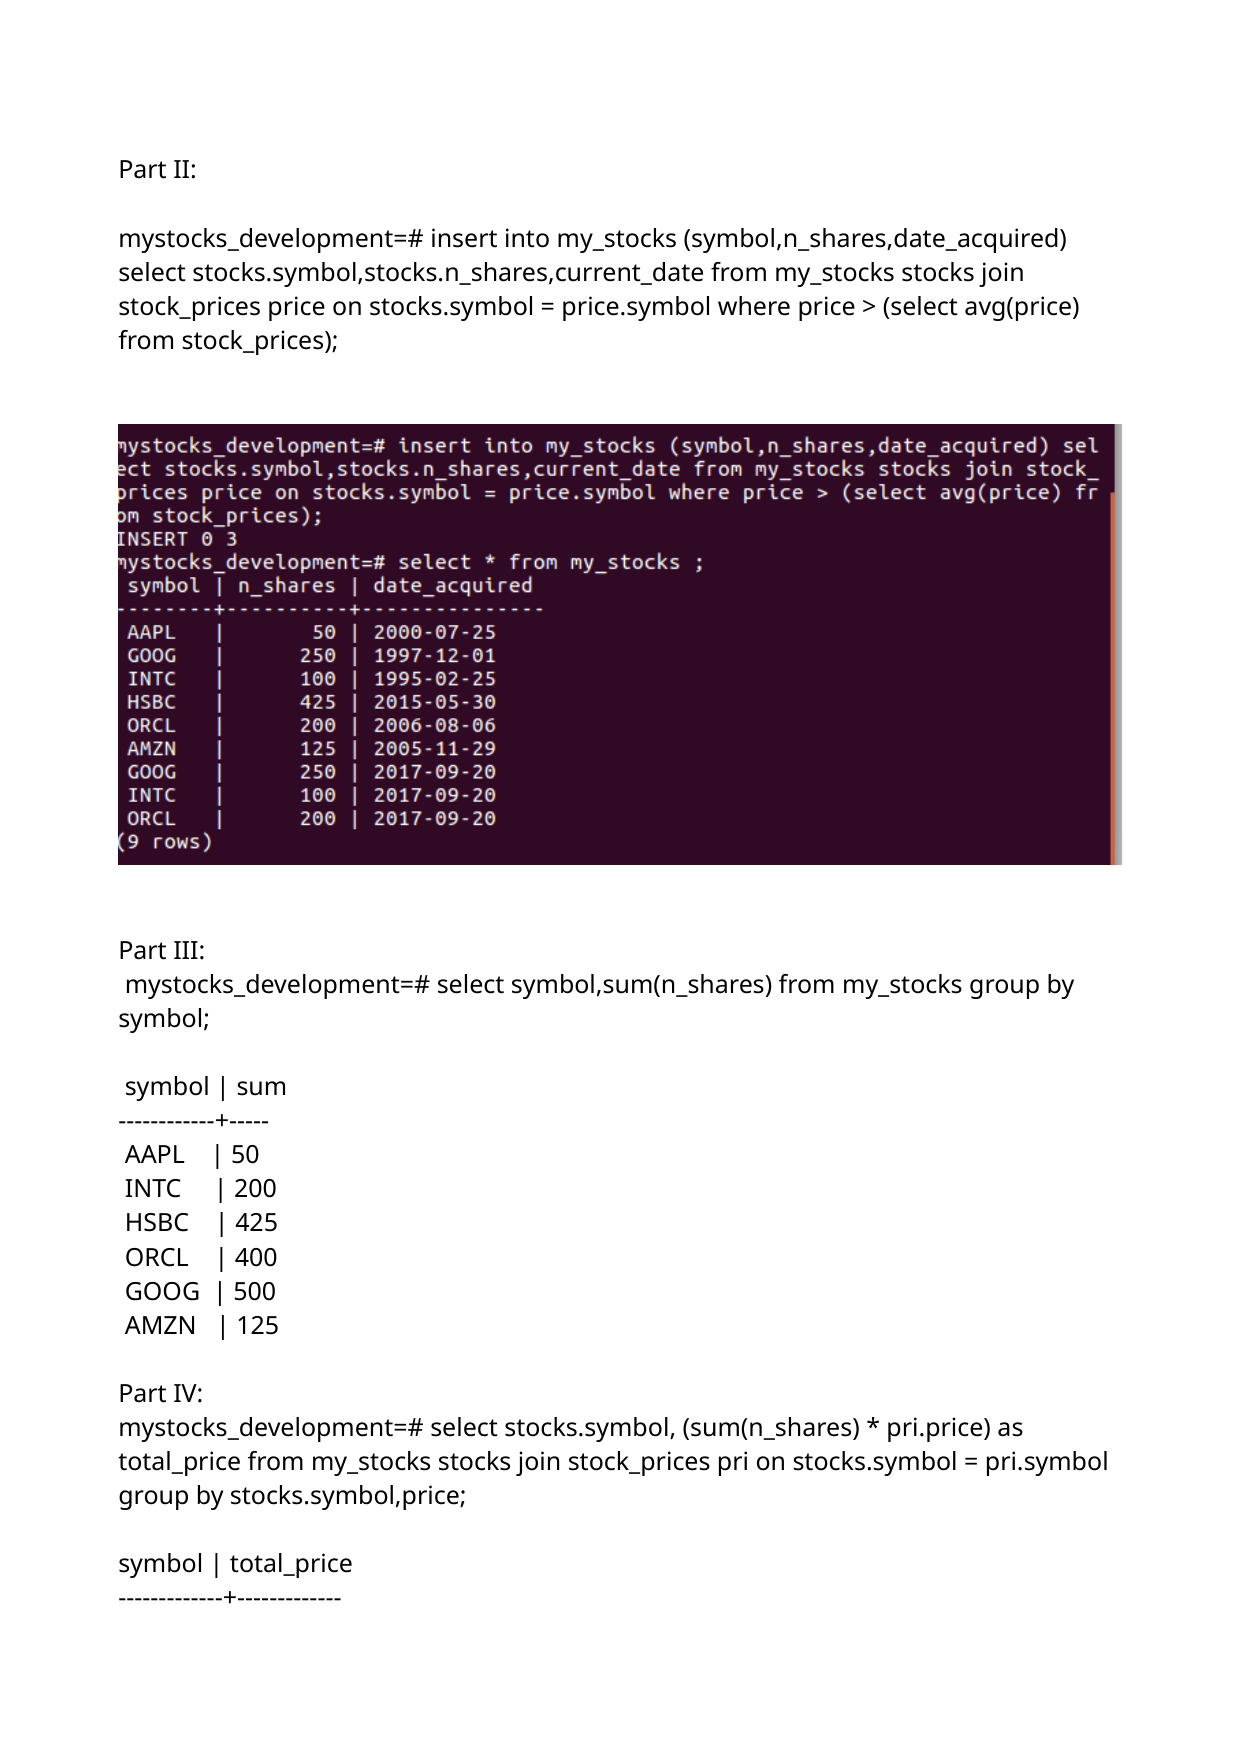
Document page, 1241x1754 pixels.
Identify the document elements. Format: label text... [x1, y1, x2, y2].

text HSBC | 425 [118, 1205, 1122, 1239]
text symbol | sum [118, 1069, 1122, 1103]
text Part II: [118, 152, 1122, 186]
text symbol | total_price [118, 1546, 1122, 1580]
text ORCL | 400 [118, 1239, 1122, 1273]
text INTC | 200 [118, 1171, 1122, 1205]
text GOOG | 500 [118, 1273, 1122, 1307]
text mystocks_development=# select symbol,sum(n_shares) from my_stocks group by symbol; [118, 967, 1122, 1035]
text AMZN | 125 [118, 1307, 1122, 1341]
text Part III: [118, 933, 1122, 967]
text ------------+----- [118, 1103, 1122, 1137]
text -------------+------------- [118, 1580, 1122, 1614]
text Part IV: [118, 1375, 1122, 1409]
picture [118, 424, 1123, 865]
text AAPL | 50 [118, 1137, 1122, 1171]
text mystocks_development=# insert into my_stocks (symbol,n_shares,date_acquired) select stocks.symbol,stocks.n_shares,current_date from my_stocks stocks join stock_prices price on stocks.symbol = price.symbol where price > (select avg(price) from stock_prices); [118, 220, 1122, 357]
text mystocks_development=# select stocks.symbol, (sum(n_shares) * pri.price) as total_price from my_stocks stocks join stock_prices pri on stocks.symbol = pri.symbol group by stocks.symbol,price; [118, 1409, 1122, 1512]
